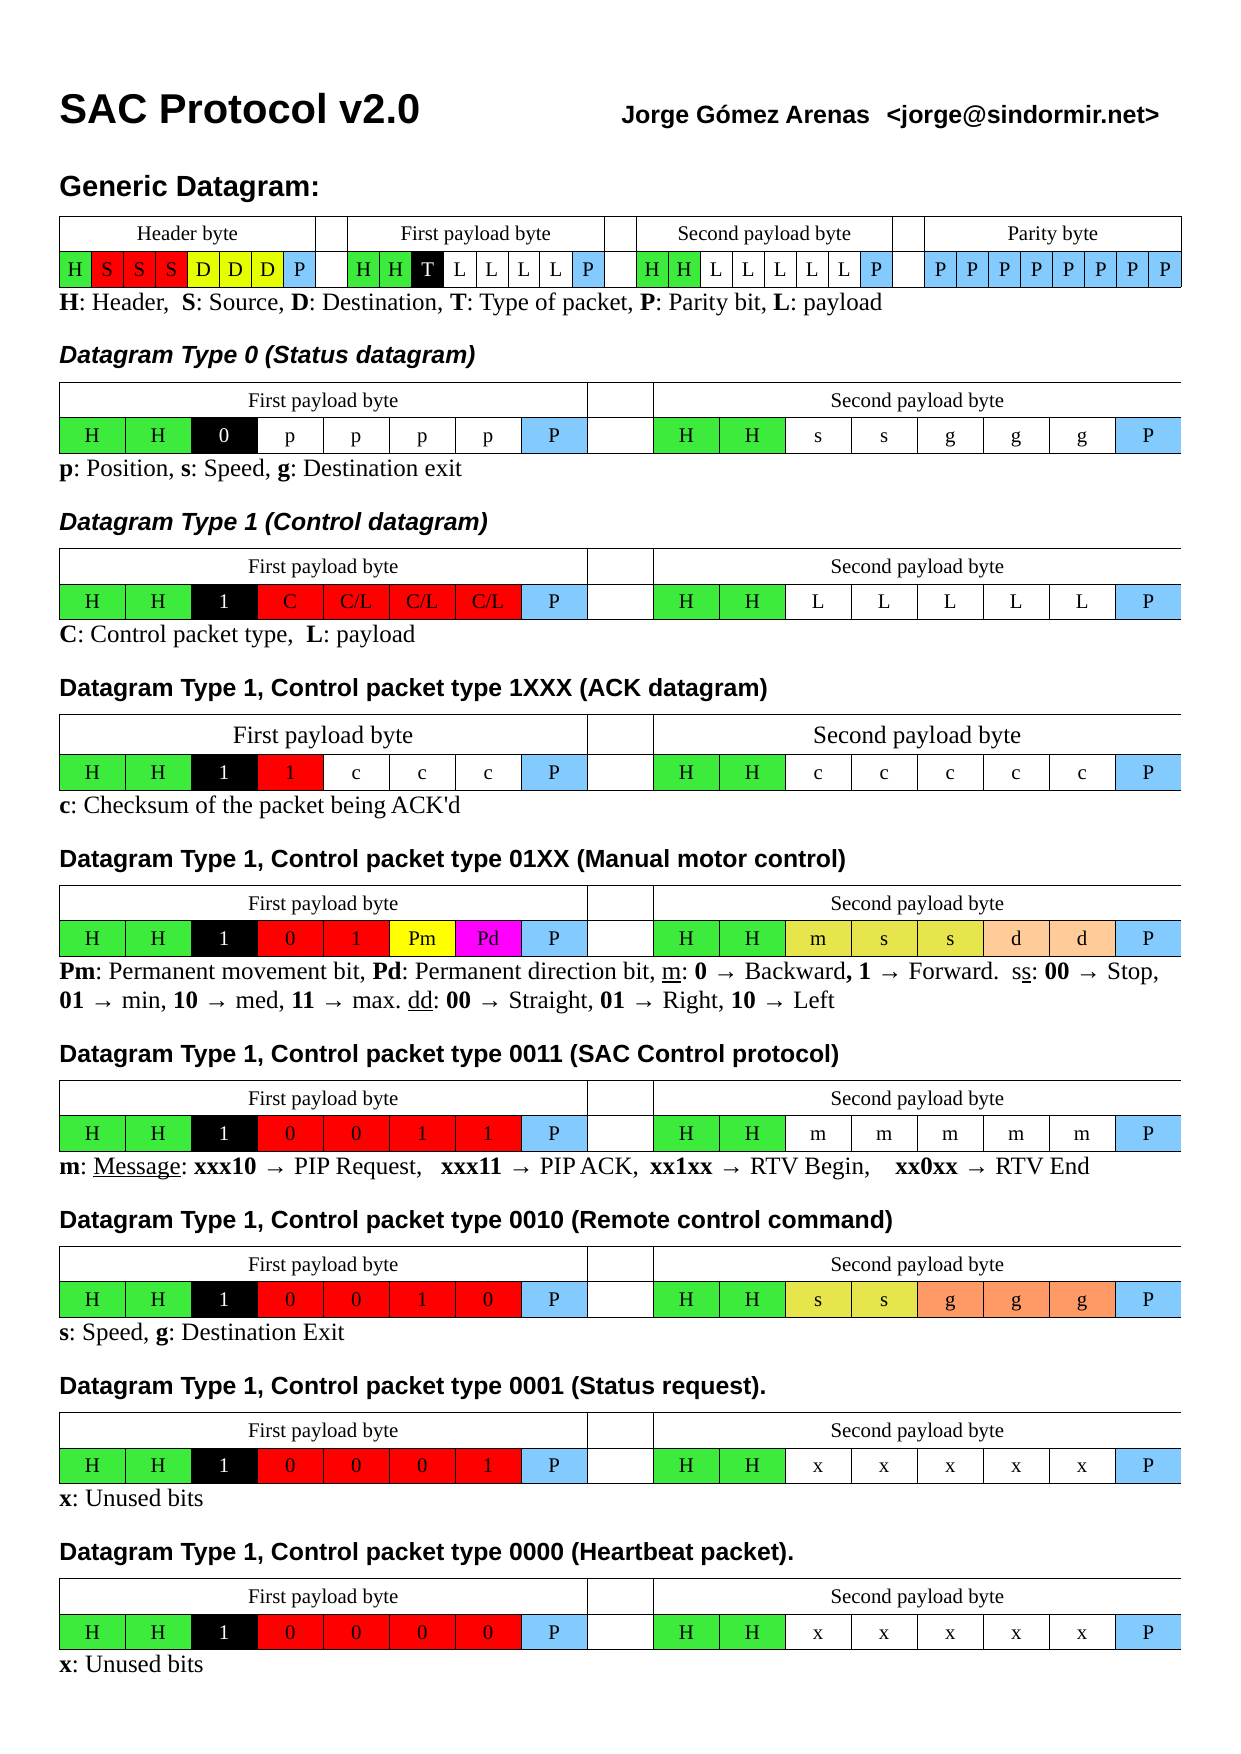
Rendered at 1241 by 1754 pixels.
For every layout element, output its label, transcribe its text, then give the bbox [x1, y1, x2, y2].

table_cell P [522, 418, 587, 453]
table_cell H [60, 418, 125, 453]
table_cell L [984, 585, 1049, 619]
table_cell c [1050, 755, 1115, 790]
table_header Second payload byte [654, 1579, 1181, 1614]
text x: Unused bits [59, 1650, 1181, 1678]
table_header First payload byte [60, 549, 587, 583]
table_cell P [1085, 252, 1116, 287]
table_cell P [1116, 755, 1181, 790]
table_cell p [390, 418, 455, 453]
table_cell S [156, 252, 187, 287]
table_cell x [786, 1449, 851, 1483]
table_cell 1 [324, 921, 389, 956]
table_header [316, 217, 347, 251]
table_cell c [852, 755, 917, 790]
table_header [588, 1413, 653, 1448]
table_cell H [60, 755, 125, 790]
table_header First payload byte [60, 1247, 587, 1281]
subtitle Datagram Type 1, Control packet type 0001 (Status request). [59, 1371, 1181, 1399]
table_cell H [654, 921, 719, 956]
table_cell 1 [258, 755, 323, 790]
table_cell P [1117, 252, 1148, 287]
table_cell 1 [390, 1282, 455, 1317]
table_header Second payload byte [654, 383, 1181, 417]
table_cell g [984, 418, 1049, 453]
subtitle Datagram Type 1 (Control datagram) [59, 507, 1181, 535]
table_cell c [984, 755, 1049, 790]
table_cell H [720, 1116, 785, 1151]
table_cell 1 [192, 1615, 257, 1649]
table_cell S [92, 252, 123, 287]
table_cell g [918, 418, 983, 453]
table_header [588, 383, 653, 417]
table_cell H [60, 1449, 125, 1483]
table_cell C [258, 585, 323, 619]
table_cell P [957, 252, 988, 287]
table_cell C/L [456, 585, 521, 619]
table_cell H [654, 1615, 719, 1649]
table_cell d [984, 921, 1049, 956]
table_cell P [284, 252, 315, 287]
table_cell x [1050, 1449, 1115, 1483]
table_cell m [852, 1116, 917, 1151]
table_cell [588, 1282, 653, 1317]
table_cell m [786, 1116, 851, 1151]
table_cell H [720, 921, 785, 956]
table_cell [316, 252, 347, 287]
table_cell m [786, 921, 851, 956]
table_cell x [984, 1449, 1049, 1483]
table_cell P [522, 921, 587, 956]
table_cell P [522, 1282, 587, 1317]
table_cell s [786, 1282, 851, 1317]
table_cell 1 [456, 1116, 521, 1151]
table_cell D [188, 252, 219, 287]
table_cell L [918, 585, 983, 619]
table_cell H [126, 418, 191, 453]
table_cell Pd [456, 921, 521, 956]
table_header [588, 886, 653, 920]
table_cell H [654, 755, 719, 790]
table_cell P [1116, 585, 1181, 619]
table_header First payload byte [348, 217, 604, 251]
text m: Message: xxx10 → PIP Request, xxx11 → PIP ACK, xx1xx → RTV Begin, xx0xx → RTV End [59, 1152, 1181, 1180]
table_cell P [1116, 921, 1181, 956]
table_cell P [522, 1615, 587, 1649]
table_header Second payload byte [654, 886, 1181, 920]
table_cell s [852, 921, 917, 956]
table_cell H [720, 585, 785, 619]
subtitle Generic Datagram: [59, 169, 1181, 203]
table_cell g [918, 1282, 983, 1317]
table_cell H [60, 921, 125, 956]
table_header Header byte [60, 217, 315, 251]
table_cell P [1116, 418, 1181, 453]
table_cell x [918, 1449, 983, 1483]
table_cell 1 [192, 1449, 257, 1483]
table_header First payload byte [60, 886, 587, 920]
table_cell 0 [390, 1449, 455, 1483]
table_cell H [126, 1116, 191, 1151]
table_cell p [258, 418, 323, 453]
table_header Second payload byte [654, 1247, 1181, 1281]
table_cell 1 [456, 1449, 521, 1483]
table_cell m [1050, 1116, 1115, 1151]
table_cell P [1149, 252, 1181, 287]
table_header [588, 1081, 653, 1115]
table_cell P [522, 1449, 587, 1483]
subtitle Datagram Type 1, Control packet type 0010 (Remote control command) [59, 1205, 1181, 1233]
table_cell 0 [324, 1449, 389, 1483]
table_cell P [861, 252, 892, 287]
table_cell H [720, 1282, 785, 1317]
table_header Second payload byte [654, 715, 1181, 754]
table_cell 1 [192, 1282, 257, 1317]
table_cell 0 [258, 921, 323, 956]
table_cell L [444, 252, 476, 287]
table_cell H [720, 418, 785, 453]
table_cell c [456, 755, 521, 790]
table_cell D [220, 252, 251, 287]
table_header Second payload byte [654, 1413, 1181, 1448]
text H: Header, S: Source, D: Destination, T: Type of packet, P: Parity bit, L: payload [59, 288, 1181, 316]
table_cell H [654, 585, 719, 619]
text Pm: Permanent movement bit, Pd: Permanent direction bit, m: 0 → Backward, 1 → Forward. ss: 00 → Stop, 01 → min, 10 → med, 11 → max. dd: 00 → Straight, 01 → Right, 10 → Left [59, 957, 1181, 1014]
table_cell P [522, 1116, 587, 1151]
table_cell 0 [258, 1116, 323, 1151]
table_cell x [786, 1615, 851, 1649]
table_cell L [852, 585, 917, 619]
subtitle SAC Protocol v2.0 Jorge Gómez Arenas <jorge@sindormir.net> [59, 84, 1181, 132]
table_cell H [669, 252, 700, 287]
table_cell g [1050, 418, 1115, 453]
table_cell H [60, 1282, 125, 1317]
table_cell c [786, 755, 851, 790]
table_cell [588, 921, 653, 956]
table_cell P [1116, 1282, 1181, 1317]
table_cell m [984, 1116, 1049, 1151]
text C: Control packet type, L: payload [59, 620, 1181, 648]
table_cell 1 [192, 585, 257, 619]
table_header [588, 1579, 653, 1614]
subtitle Datagram Type 1, Control packet type 0011 (SAC Control protocol) [59, 1039, 1181, 1067]
table_header [588, 715, 653, 754]
table_cell H [126, 1282, 191, 1317]
table_cell s [786, 418, 851, 453]
table_header [605, 217, 636, 251]
table_cell [588, 1449, 653, 1483]
table_cell c [390, 755, 455, 790]
table_cell 0 [456, 1282, 521, 1317]
table_cell [588, 755, 653, 790]
table_cell H [720, 1615, 785, 1649]
table_cell T [412, 252, 443, 287]
table_header [893, 217, 924, 251]
table_cell L [733, 252, 764, 287]
table_cell P [1116, 1449, 1181, 1483]
table_cell x [918, 1615, 983, 1649]
table_cell [588, 1615, 653, 1649]
table_cell H [60, 585, 125, 619]
table_cell L [829, 252, 860, 287]
table_header Second payload byte [654, 549, 1181, 583]
table_cell L [786, 585, 851, 619]
table_cell 1 [192, 1116, 257, 1151]
table_cell H [60, 1116, 125, 1151]
table_cell 0 [324, 1615, 389, 1649]
table_cell H [637, 252, 668, 287]
subtitle Datagram Type 1, Control packet type 1XXX (ACK datagram) [59, 673, 1181, 701]
table_cell 1 [192, 921, 257, 956]
table_cell x [852, 1449, 917, 1483]
table_cell m [918, 1116, 983, 1151]
table_cell x [1050, 1615, 1115, 1649]
table_cell [588, 585, 653, 619]
table_cell [588, 418, 653, 453]
table_cell H [720, 755, 785, 790]
table_cell x [984, 1615, 1049, 1649]
table_cell 0 [258, 1615, 323, 1649]
table_cell [893, 252, 924, 287]
table_cell D [252, 252, 283, 287]
table_cell P [522, 755, 587, 790]
table_header [588, 1247, 653, 1281]
table_cell P [1116, 1615, 1181, 1649]
table_cell H [720, 1449, 785, 1483]
table_cell P [989, 252, 1020, 287]
table_cell H [348, 252, 379, 287]
table_cell P [1116, 1116, 1181, 1151]
table_cell Pm [390, 921, 455, 956]
table_cell H [126, 921, 191, 956]
table_cell 0 [324, 1282, 389, 1317]
table_cell L [765, 252, 796, 287]
table_cell L [701, 252, 732, 287]
table_header Parity byte [925, 217, 1181, 251]
subtitle Datagram Type 1, Control packet type 01XX (Manual motor control) [59, 844, 1181, 872]
table_header First payload byte [60, 1081, 587, 1115]
table_cell [588, 1116, 653, 1151]
table_cell 0 [324, 1116, 389, 1151]
table_header Second payload byte [654, 1081, 1181, 1115]
table_cell H [126, 585, 191, 619]
table_header First payload byte [60, 1413, 587, 1448]
table_header First payload byte [60, 383, 587, 417]
table_cell L [540, 252, 572, 287]
table_cell P [522, 585, 587, 619]
text c: Checksum of the packet being ACK'd [59, 791, 1181, 819]
table_cell g [1050, 1282, 1115, 1317]
table_cell 1 [192, 755, 257, 790]
table_cell P [1021, 252, 1052, 287]
table_cell 0 [258, 1449, 323, 1483]
table_cell 0 [456, 1615, 521, 1649]
table_cell x [852, 1615, 917, 1649]
table_cell L [797, 252, 828, 287]
table_header Second payload byte [637, 217, 892, 251]
text x: Unused bits [59, 1484, 1181, 1512]
table_cell s [918, 921, 983, 956]
text s: Speed, g: Destination Exit [59, 1318, 1181, 1346]
table_cell s [852, 1282, 917, 1317]
subtitle Datagram Type 0 (Status datagram) [59, 341, 1181, 369]
table_header First payload byte [60, 715, 587, 754]
table_cell H [654, 1449, 719, 1483]
table_cell P [1053, 252, 1084, 287]
table_cell s [852, 418, 917, 453]
table_cell c [324, 755, 389, 790]
table_cell H [60, 252, 91, 287]
table_cell H [380, 252, 411, 287]
table_cell L [509, 252, 539, 287]
subtitle Datagram Type 1, Control packet type 0000 (Heartbeat packet). [59, 1537, 1181, 1566]
table_header [588, 549, 653, 583]
table_cell H [654, 1116, 719, 1151]
table_cell H [126, 1449, 191, 1483]
table_cell S [124, 252, 155, 287]
table_cell d [1050, 921, 1115, 956]
table_cell H [654, 1282, 719, 1317]
table_cell H [126, 755, 191, 790]
table_cell [605, 252, 636, 287]
table_cell p [324, 418, 389, 453]
table_cell g [984, 1282, 1049, 1317]
table_cell P [573, 252, 604, 287]
table_cell C/L [324, 585, 389, 619]
table_header First payload byte [60, 1579, 587, 1614]
table_cell P [925, 252, 956, 287]
table_cell c [918, 755, 983, 790]
table_cell p [456, 418, 521, 453]
table_cell H [126, 1615, 191, 1649]
table_cell H [60, 1615, 125, 1649]
table_cell H [654, 418, 719, 453]
table_cell 1 [390, 1116, 455, 1151]
table_cell 0 [192, 418, 257, 453]
table_cell C/L [390, 585, 455, 619]
table_cell L [1050, 585, 1115, 619]
table_cell 0 [258, 1282, 323, 1317]
table_cell L [477, 252, 508, 287]
text p: Position, s: Speed, g: Destination exit [59, 454, 1181, 482]
table_cell 0 [390, 1615, 455, 1649]
